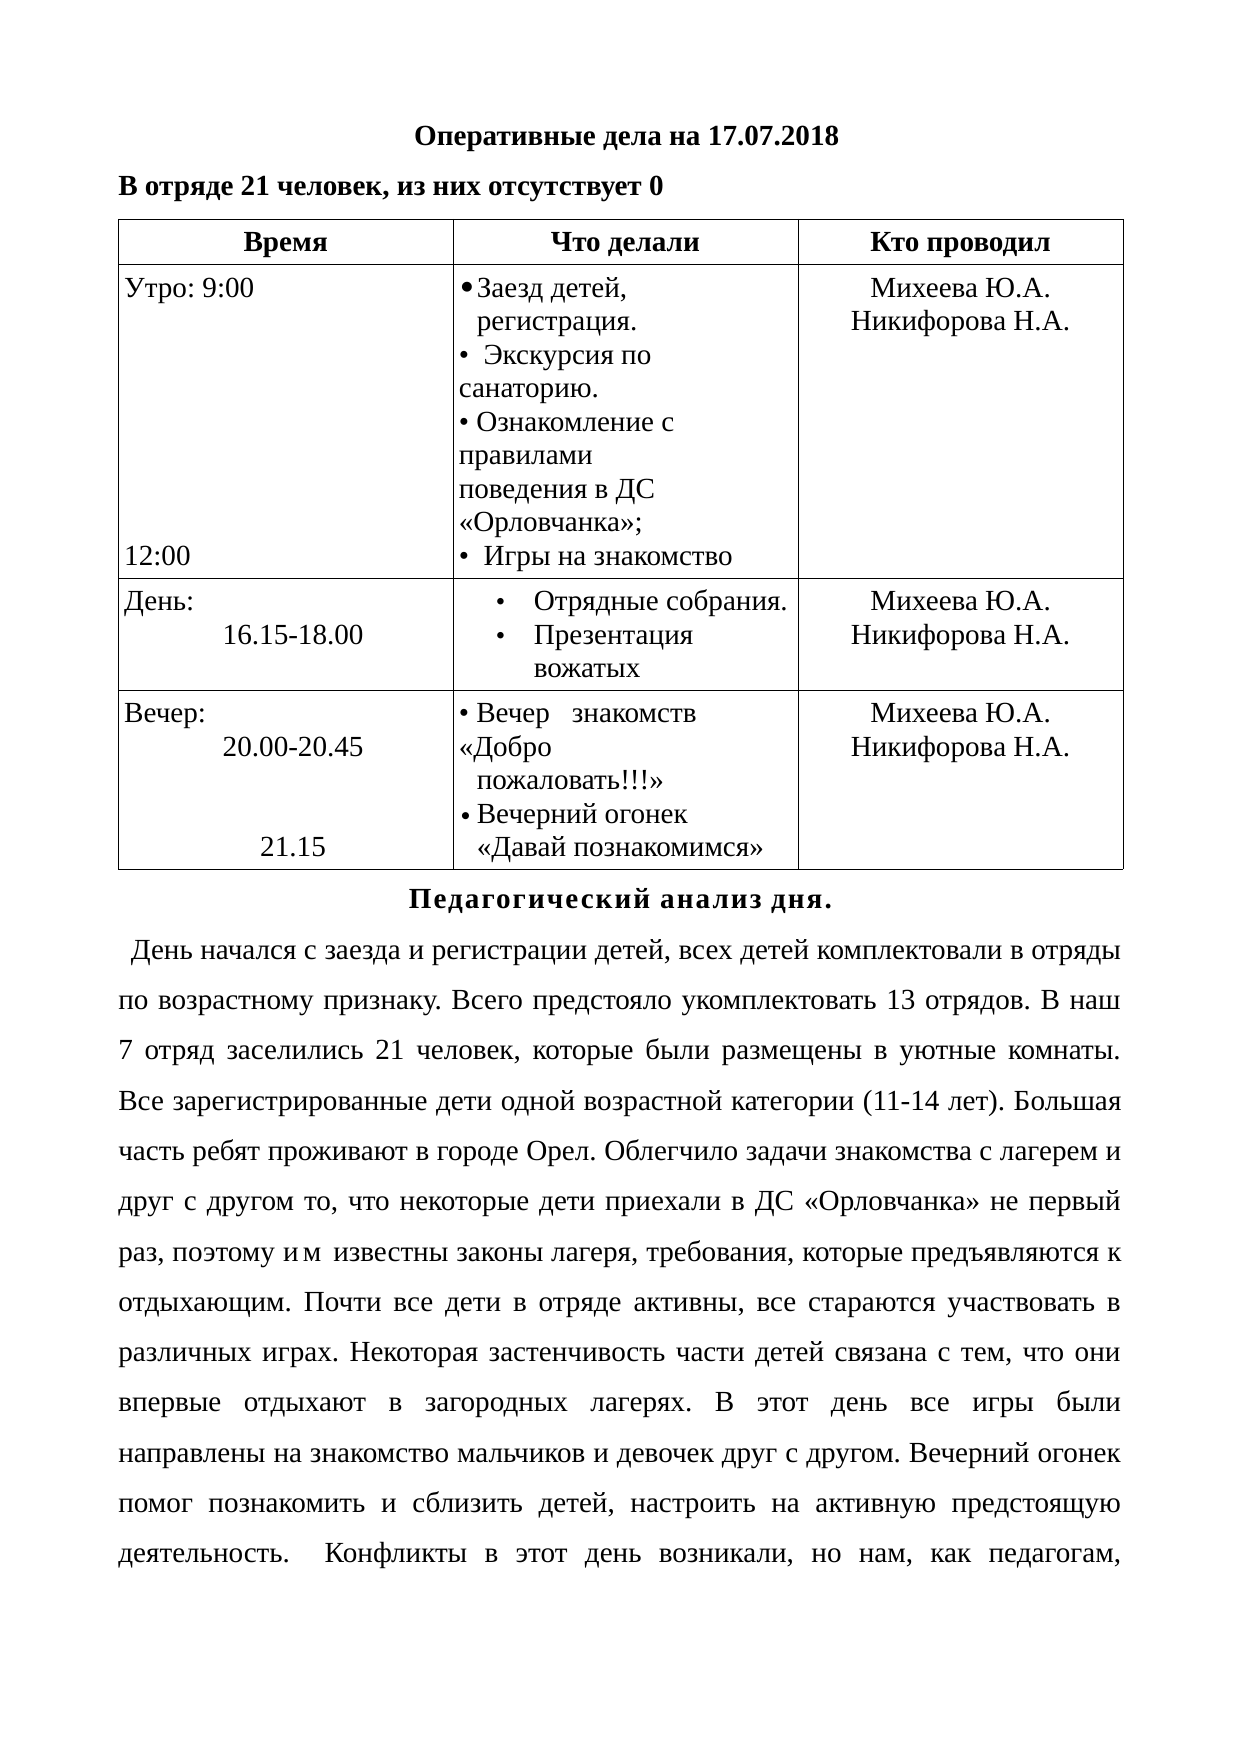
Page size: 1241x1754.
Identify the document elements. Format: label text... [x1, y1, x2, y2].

table_cell Вечер: 20.00-20.45 21.15 [119, 691, 453, 869]
text В отряде 21 человек, из них отсутствует 0 [118, 168, 1122, 202]
table_cell Заезд детей, регистрация. • Экскурсия по санаторию. • Ознакомление с правилами поведения в ДС «Орловчанка»; • Игры на знакомство [454, 265, 798, 577]
table_cell Михеева Ю.А. Никифорова Н.А. [799, 265, 1123, 577]
table_cell Утро: 9:00 12:00 [119, 265, 453, 577]
table_cell • Вечер знакомств «Добро пожаловать!!!» Вечерний огонек «Давай познакомимся» [454, 691, 798, 869]
table_cell Михеева Ю.А. Никифорова Н.А. [799, 691, 1123, 869]
table_cell День: 16.15-18.00 [119, 579, 453, 689]
table_header Время [119, 220, 453, 264]
text Педагогический анализ дня. [118, 881, 1122, 915]
table_cell Отрядные собрания. Презентация вожатых [454, 579, 798, 689]
text Оперативные дела на 17.07.2018 [118, 118, 1122, 152]
text День начался с заезда и регистрации детей, всех детей комплектовали в отряды по возрастному признаку. Всего предстояло укомплектовать 13 отрядов. В наш 7 отряд заселились 21 человек, которые были размещены в уютные комнаты. Все зарегистрированные дети одной возрастной категории (11-14 лет). Большая часть ребят проживают в городе Орел. Облегчило задачи знакомства с лагерем и друг с другом то, что некоторые дети приехали в ДС «Орловчанка» не первый раз, поэтому им известны законы лагеря, требования, которые предъявляются к отдыхающим. Почти все дети в отряде активны, все стараются участвовать в различных играх. Некоторая застенчивость части детей связана с тем, что они впервые отдыхают в загородных лагерях. В этот день все игры были направлены на знакомство мальчиков и девочек друг с другом. Вечерний огонек помог познакомить и сблизить детей, настроить на активную предстоящую деятельность. Конфликты в этот день возникали, но нам, как педагогам, [118, 932, 1122, 1569]
table_cell Михеева Ю.А. Никифорова Н.А. [799, 579, 1123, 689]
table_header Что делали [454, 220, 798, 264]
table_header Кто проводил [799, 220, 1123, 264]
